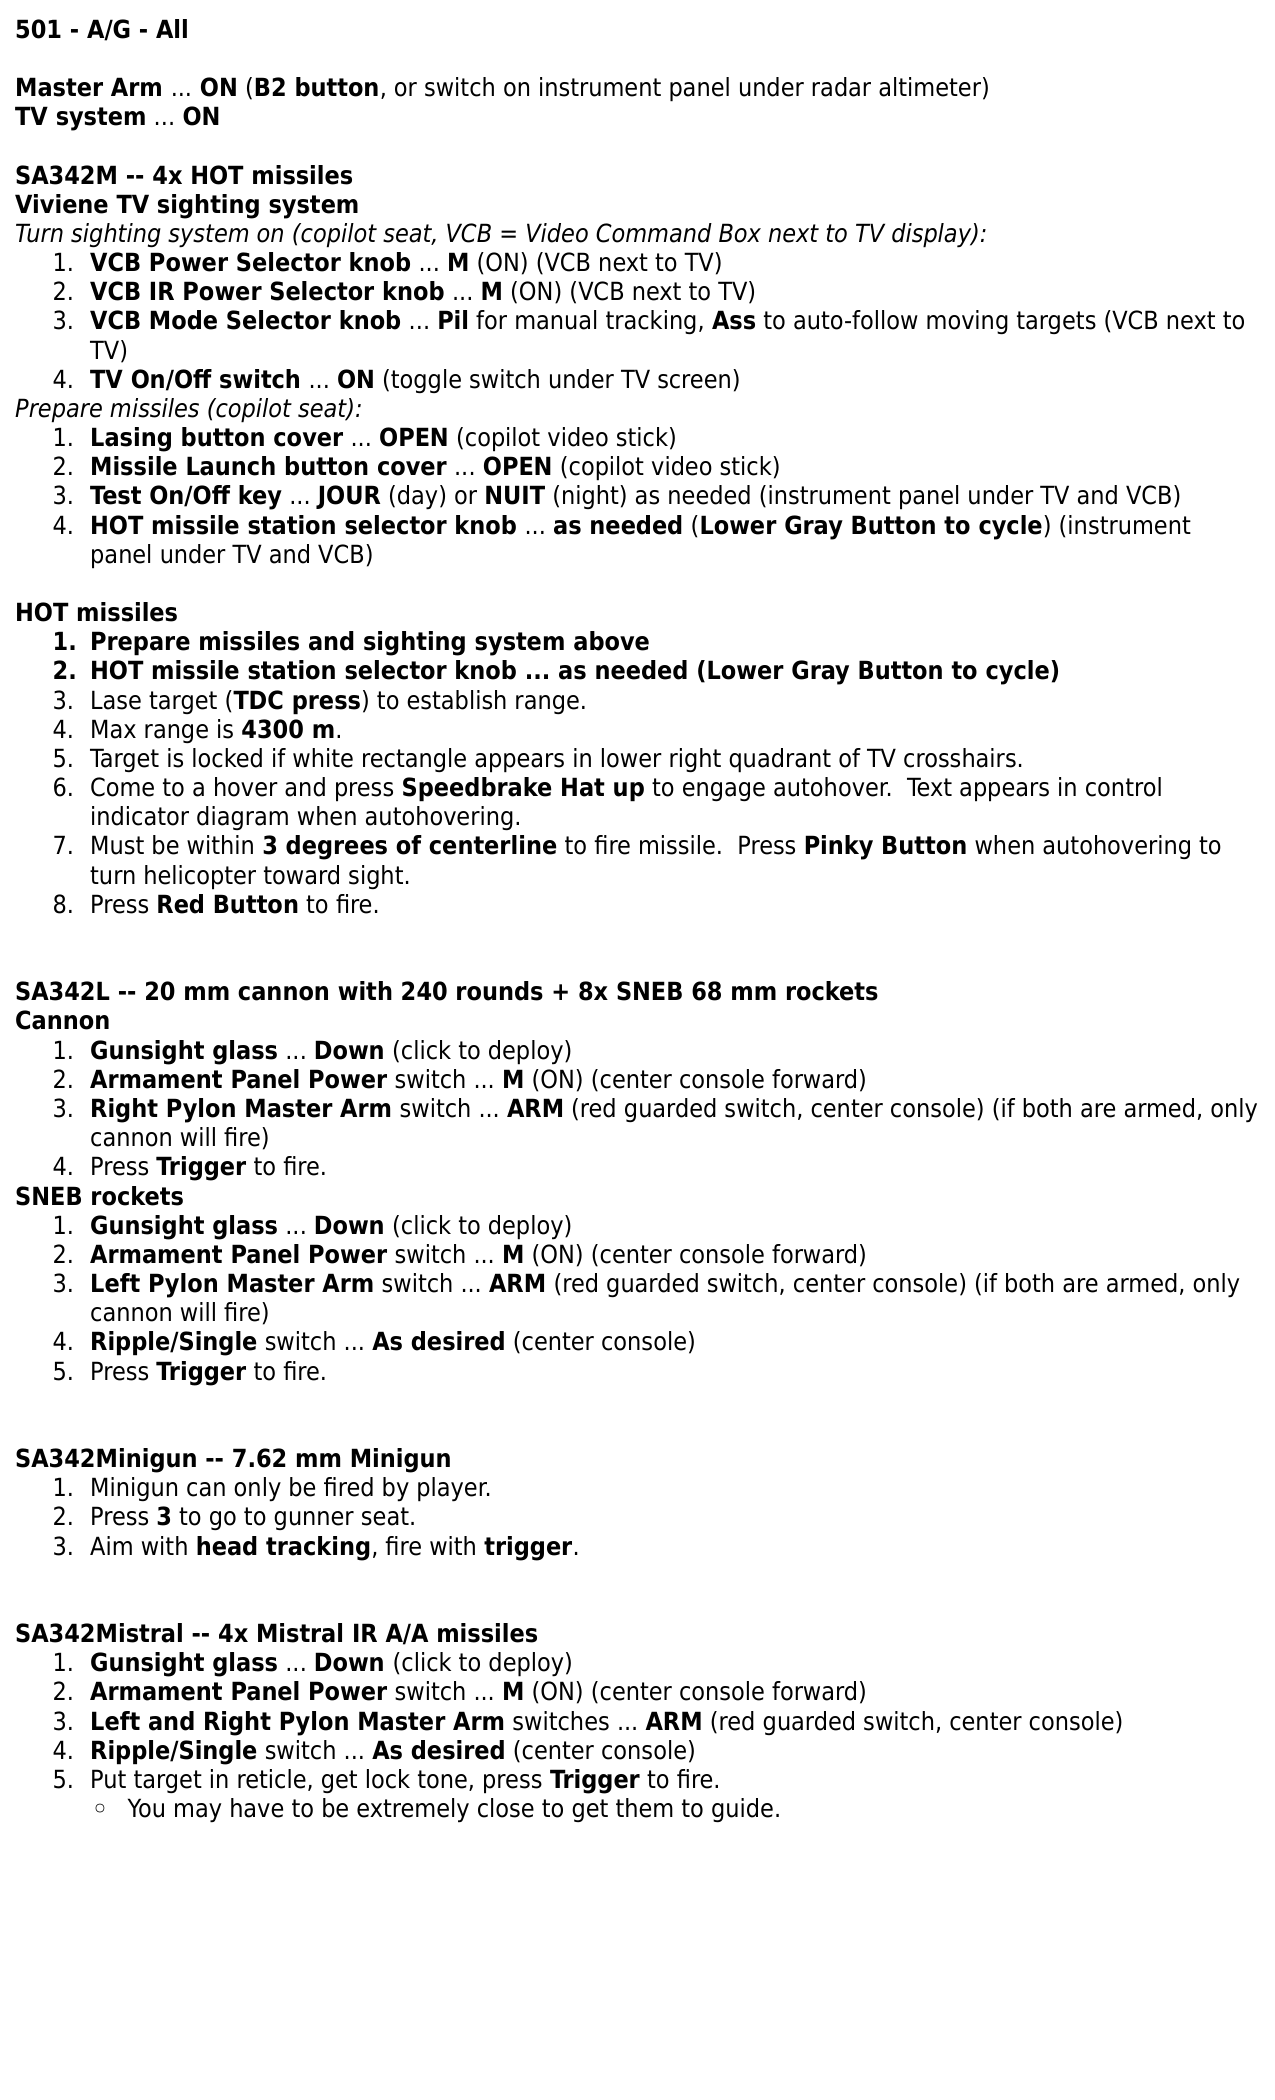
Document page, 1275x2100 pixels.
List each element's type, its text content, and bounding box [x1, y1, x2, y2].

list Lase target (TDC press) to establish range. [52, 686, 1260, 715]
list Ripple/Single switch ... As desired (center console) [52, 1327, 1260, 1357]
list Aim with head tracking, fire with trigger. [52, 1532, 1260, 1561]
list Right Pylon Master Arm switch ... ARM (red guarded switch, center console) (if both are armed, only cannon will fire) [52, 1094, 1260, 1152]
text Viviene TV sighting system [15, 190, 1260, 219]
list Must be within 3 degrees of centerline to fire missile. Press Pinky Button when autohovering to turn helicopter toward sight. [52, 832, 1260, 890]
list VCB Mode Selector knob ... Pil for manual tracking, Ass to auto-follow moving targets (VCB next to TV) [52, 307, 1260, 365]
list Come to a hover and press Speedbrake Hat up to engage autohover. Text appears in control indicator diagram when autohovering. [52, 773, 1260, 832]
text 501 - A/G - All [15, 15, 1260, 44]
list Press Trigger to fire. [52, 1357, 1260, 1386]
list Missile Launch button cover ... OPEN (copilot video stick) [52, 452, 1260, 482]
text Turn sighting system on (copilot seat, VCB = Video Command Box next to TV display): [15, 219, 1260, 248]
list TV On/Off switch ... ON (toggle switch under TV screen) [52, 365, 1260, 394]
text Cannon [15, 1007, 1260, 1036]
list You may have to be extremely close to get them to guide. [90, 1794, 1260, 1823]
list Press 3 to go to gunner seat. [52, 1502, 1260, 1532]
list Test On/Off key ... JOUR (day) or NUIT (night) as needed (instrument panel under TV and VCB) [52, 482, 1260, 511]
text Master Arm ... ON (B2 button, or switch on instrument panel under radar altimeter) [15, 73, 1260, 102]
text SA342Minigun -- 7.62 mm Minigun [15, 1444, 1260, 1473]
text SA342M -- 4x HOT missiles [15, 161, 1260, 190]
list Armament Panel Power switch ... M (ON) (center console forward) [52, 1240, 1260, 1269]
list Put target in reticle, get lock tone, press Trigger to fire. [52, 1765, 1260, 1794]
text HOT missiles [15, 598, 1260, 627]
list VCB IR Power Selector knob ... M (ON) (VCB next to TV) [52, 277, 1260, 307]
list Press Trigger to fire. [52, 1152, 1260, 1182]
list Gunsight glass ... Down (click to deploy) [52, 1036, 1260, 1065]
list Left and Right Pylon Master Arm switches ... ARM (red guarded switch, center console) [52, 1707, 1260, 1736]
list Target is locked if white rectangle appears in lower right quadrant of TV crosshairs. [52, 744, 1260, 773]
text SA342L -- 20 mm cannon with 240 rounds + 8x SNEB 68 mm rockets [15, 977, 1260, 1007]
text SA342Mistral -- 4x Mistral IR A/A missiles [15, 1619, 1260, 1648]
list Press Red Button to fire. [52, 890, 1260, 919]
text SNEB rockets [15, 1182, 1260, 1211]
list Gunsight glass ... Down (click to deploy) [52, 1648, 1260, 1677]
list Left Pylon Master Arm switch ... ARM (red guarded switch, center console) (if both are armed, only cannon will fire) [52, 1269, 1260, 1327]
list Gunsight glass ... Down (click to deploy) [52, 1211, 1260, 1240]
list Armament Panel Power switch ... M (ON) (center console forward) [52, 1065, 1260, 1094]
text TV system ... ON [15, 102, 1260, 132]
list VCB Power Selector knob ... M (ON) (VCB next to TV) [52, 248, 1260, 277]
list Armament Panel Power switch ... M (ON) (center console forward) [52, 1677, 1260, 1707]
list HOT missile station selector knob ... as needed (Lower Gray Button to cycle) [52, 657, 1260, 686]
list Prepare missiles and sighting system above [52, 627, 1260, 657]
text Prepare missiles (copilot seat): [15, 394, 1260, 423]
list HOT missile station selector knob ... as needed (Lower Gray Button to cycle) (instrument panel under TV and VCB) [52, 511, 1260, 569]
list Minigun can only be fired by player. [52, 1473, 1260, 1502]
list Max range is 4300 m. [52, 715, 1260, 744]
list Lasing button cover ... OPEN (copilot video stick) [52, 423, 1260, 452]
list Ripple/Single switch ... As desired (center console) [52, 1736, 1260, 1765]
